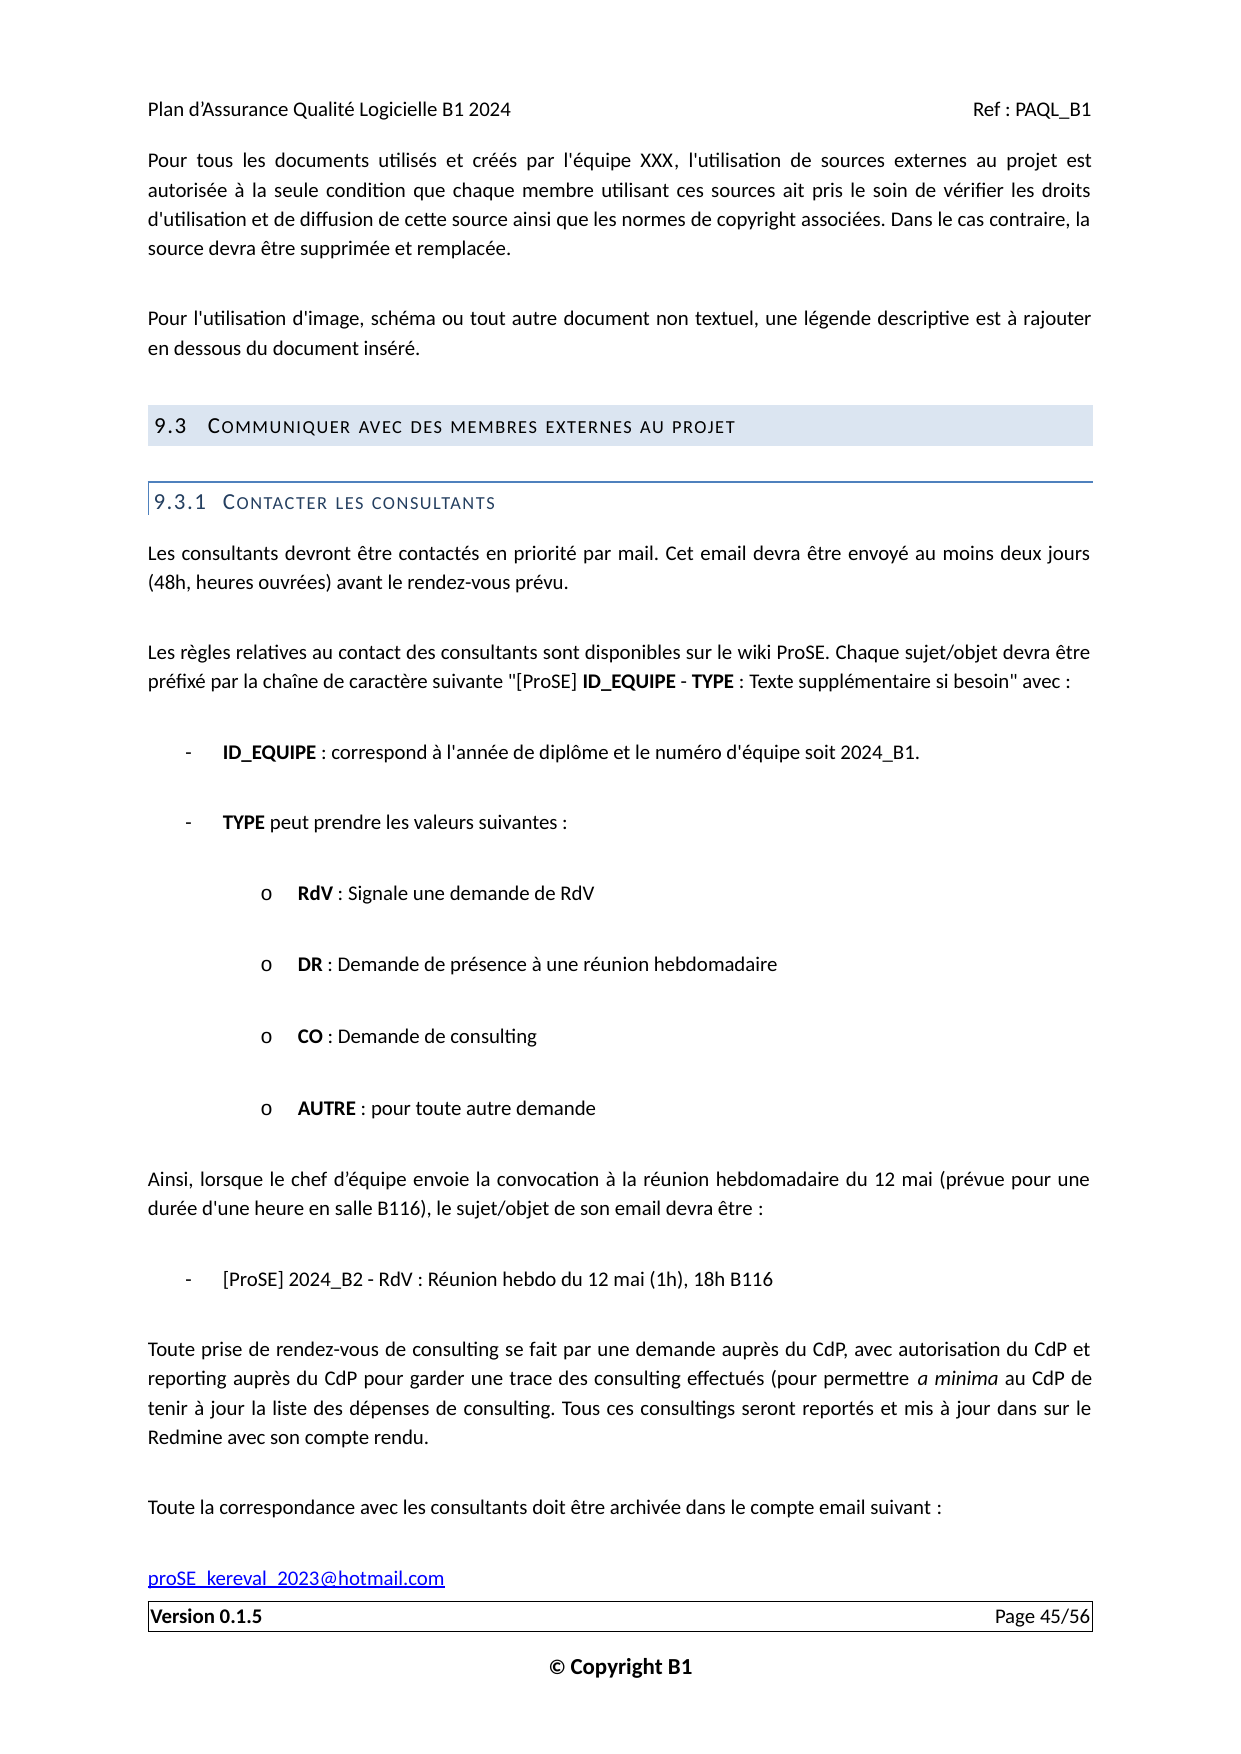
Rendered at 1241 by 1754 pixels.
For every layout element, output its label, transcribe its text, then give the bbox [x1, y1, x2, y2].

text Toute prise de rendez-vous de consulting se fait par une demande auprès du CdP, avec autorisation du CdP et reporting auprès du CdP pour garder une trace des consulting effectués (pour permettre a minima au CdP de tenir à jour la liste des dépenses de consulting. Tous ces consultings seront reportés et mis à jour dans sur le Redmine avec son compte rendu. [148, 1336, 1093, 1449]
text Toute la correspondance avec les consultants doit être archivée dans le compte email suivant : [148, 1494, 1093, 1520]
text Les consultants devront être contactés en priorité par mail. Cet email devra être envoyé au moins deux jours (48h, heures ouvrées) avant le rendez-vous prévu. [148, 540, 1093, 594]
list Contacter les consultants [149, 483, 1093, 515]
text proSE_kereval_2023@hotmail.com [148, 1565, 1093, 1590]
text Pour tous les documents utilisés et créés par l'équipe XXX, l'utilisation de sources externes au projet est autorisée à la seule condition que chaque membre utilisant ces sources ait pris le soin de vérifier les droits d'utilisation et de diffusion de cette source ainsi que les normes de copyright associées. Dans le cas contraire, la source devra être supprimée et remplacée. [148, 148, 1093, 261]
list Communiquer avec des membres externes au projet [154, 412, 1086, 439]
list TYPE peut prendre les valeurs suivantes : [185, 809, 1093, 835]
list ID_EQUIPE : correspond à l'année de diplôme et le numéro d'équipe soit 2024_B1. [185, 739, 1093, 764]
list DR : Demande de présence à une réunion hebdomadaire [260, 951, 1093, 978]
text Pour l'utilisation d'image, schéma ou tout autre document non textuel, une légende descriptive est à rajouter en dessous du document inséré. [148, 306, 1093, 360]
list CO : Demande de consulting [260, 1023, 1093, 1049]
text Les règles relatives au contact des consultants sont disponibles sur le wiki ProSE. Chaque sujet/objet devra être préfixé par la chaîne de caractère suivante "[ProSE] ID_EQUIPE - TYPE : Texte supplémentaire si besoin" avec : [148, 639, 1093, 694]
text Ainsi, lorsque le chef d’équipe envoie la convocation à la réunion hebdomadaire du 12 mai (prévue pour une durée d'une heure en salle B116), le sujet/objet de son email devra être : [148, 1166, 1093, 1221]
list RdV : Signale une demande de RdV [260, 880, 1093, 906]
list [ProSE] 2024_B2 - RdV : Réunion hebdo du 12 mai (1h), 18h B116 [185, 1266, 1093, 1291]
list AUTRE : pour toute autre demande [260, 1095, 1093, 1121]
